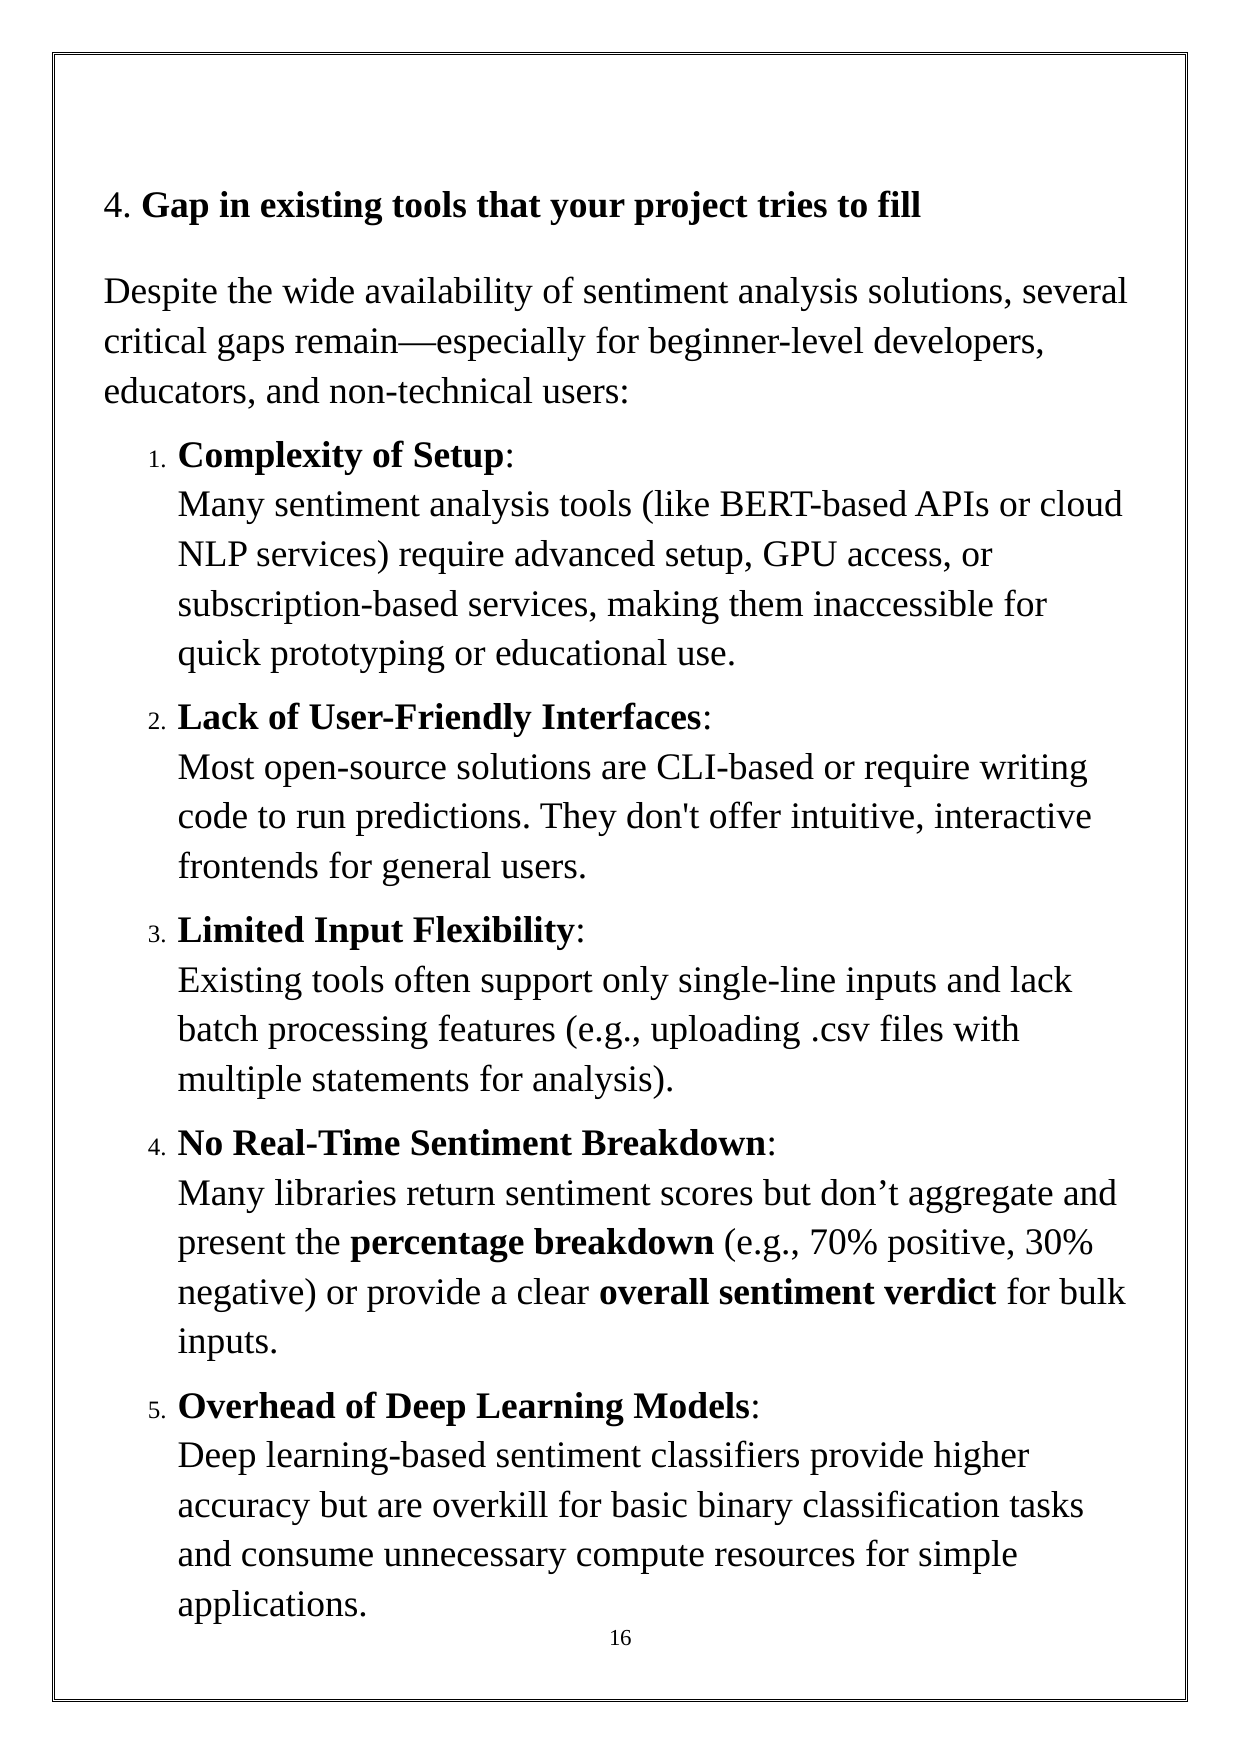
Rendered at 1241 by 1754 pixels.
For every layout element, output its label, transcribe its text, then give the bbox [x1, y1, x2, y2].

list Complexity of Setup: Many sentiment analysis tools (like BERT-based APIs or cloud NLP services) require advanced setup, GPU access, or subscription-based services, making them inaccessible for quick prototyping or educational use. [148, 432, 1137, 674]
list Lack of User-Friendly Interfaces: Most open-source solutions are CLI-based or require writing code to run predictions. They don't offer intuitive, interactive frontends for general users. [148, 695, 1137, 887]
text Despite the wide availability of sentiment analysis solutions, several critical gaps remain—especially for beginner-level developers, educators, and non-technical users: [103, 269, 1137, 411]
list No Real-Time Sentiment Breakdown: Many libraries return sentiment scores but don’t aggregate and present the percentage breakdown (e.g., 70% positive, 30% negative) or provide a clear overall sentiment verdict for bulk inputs. [148, 1121, 1137, 1362]
list Limited Input Flexibility: Existing tools often support only single-line inputs and lack batch processing features (e.g., uploading .csv files with multiple statements for analysis). [148, 908, 1137, 1099]
text 4. Gap in existing tools that your project tries to fill [103, 183, 1137, 226]
list Overhead of Deep Learning Models: Deep learning-based sentiment classifiers provide higher accuracy but are overkill for basic binary classification tasks and consume unnecessary compute resources for simple applications. [148, 1383, 1137, 1624]
